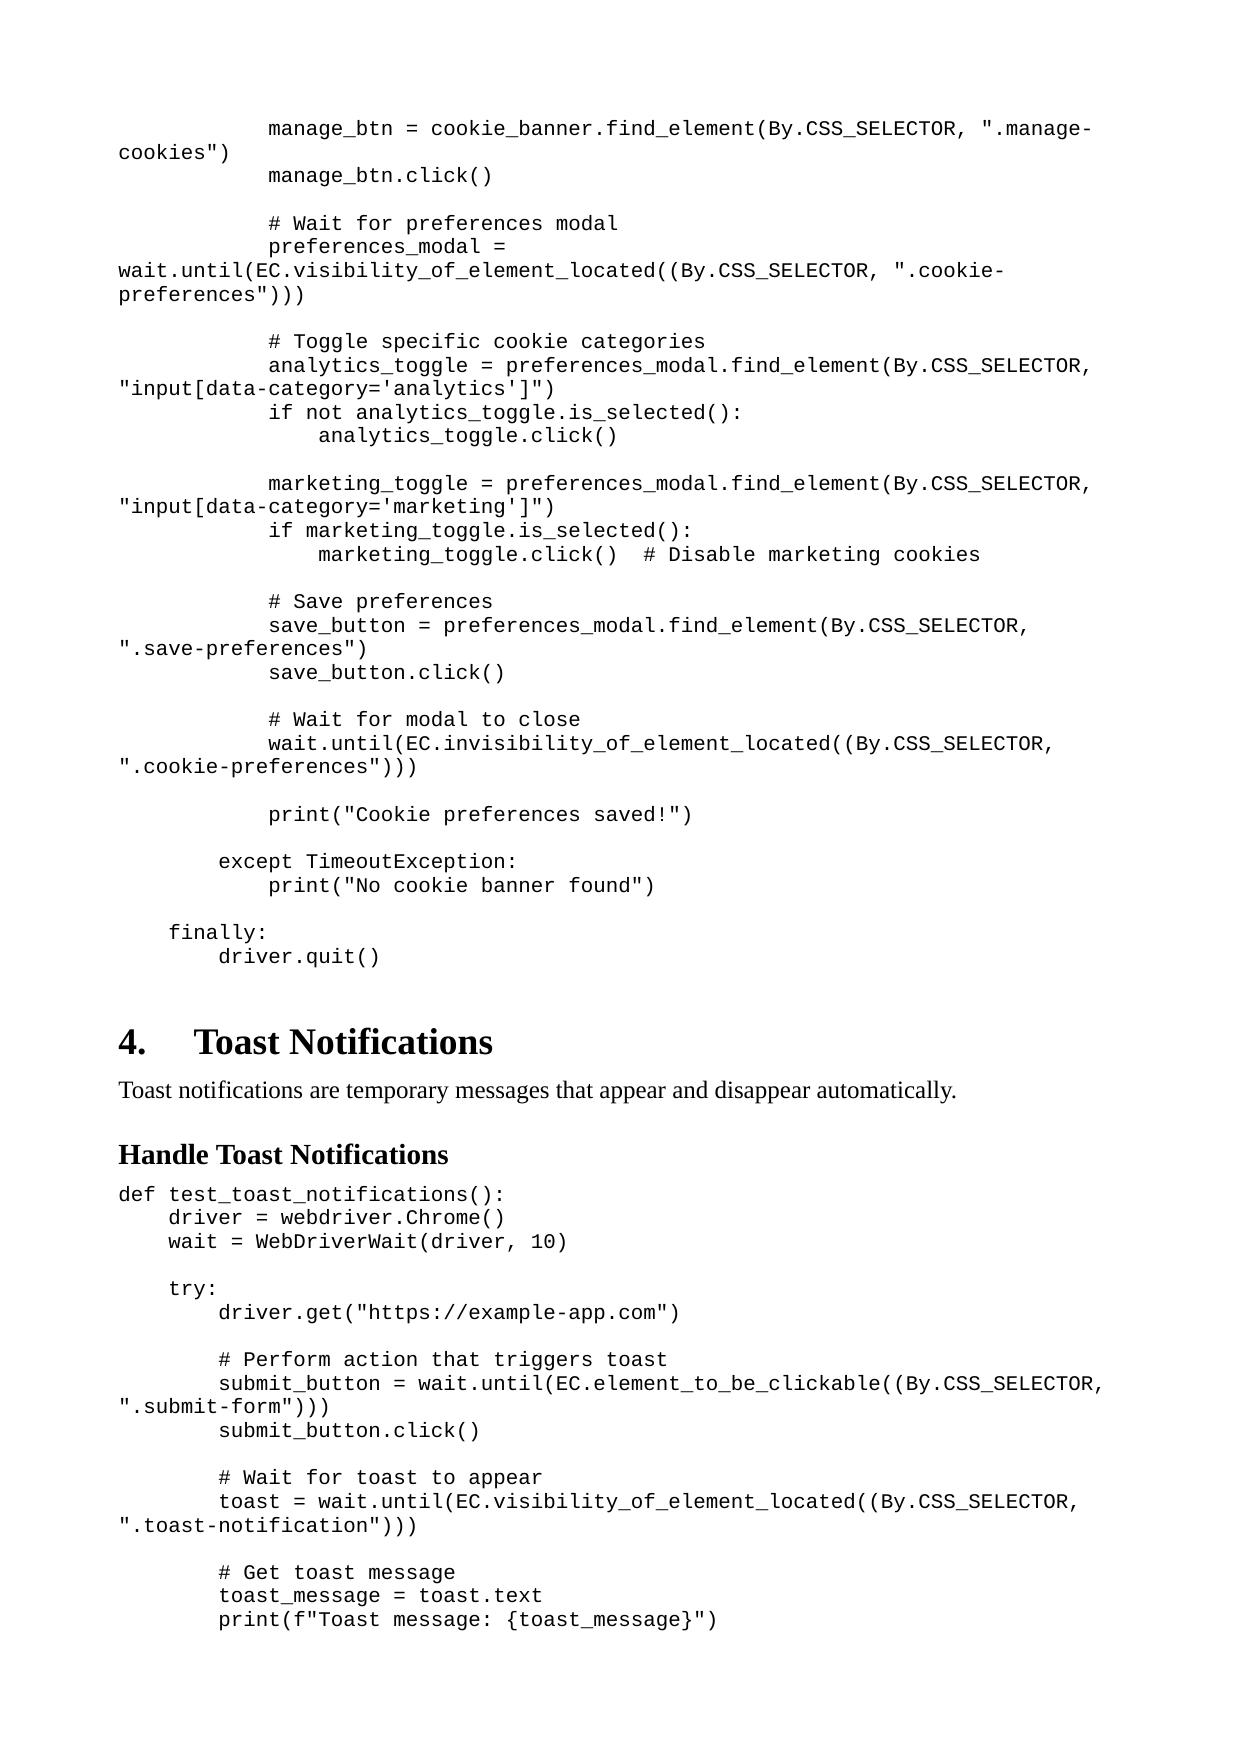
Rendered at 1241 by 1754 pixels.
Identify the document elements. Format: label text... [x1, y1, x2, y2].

text finally: [118, 922, 1122, 946]
subtitle 4. 🔔 Toast Notifications [118, 1020, 1122, 1063]
text except TimeoutException: [118, 851, 1122, 875]
text driver = webdriver.Chrome() [118, 1207, 1122, 1231]
text driver.quit() [118, 946, 1122, 969]
text # Wait for preferences modal [118, 213, 1122, 236]
text # Wait for modal to close [118, 709, 1122, 733]
text marketing_toggle = preferences_modal.find_element(By.CSS_SELECTOR, "input[data-category='marketing']") [118, 473, 1122, 520]
text Toast notifications are temporary messages that appear and disappear automatically. [118, 1075, 1122, 1104]
text if not analytics_toggle.is_selected(): [118, 402, 1122, 426]
text # Toggle specific cookie categories [118, 331, 1122, 354]
text # Wait for toast to appear [118, 1467, 1122, 1491]
text manage_btn = cookie_banner.find_element(By.CSS_SELECTOR, ".manage-cookies") [118, 118, 1122, 165]
text analytics_toggle = preferences_modal.find_element(By.CSS_SELECTOR, "input[data-category='analytics']") [118, 354, 1122, 402]
text try: [118, 1278, 1122, 1302]
text toast = wait.until(EC.visibility_of_element_located((By.CSS_SELECTOR, ".toast-notification"))) [118, 1491, 1122, 1538]
text submit_button.click() [118, 1420, 1122, 1444]
text if marketing_toggle.is_selected(): [118, 520, 1122, 544]
text # Perform action that triggers toast [118, 1349, 1122, 1373]
text preferences_modal = wait.until(EC.visibility_of_element_located((By.CSS_SELECTOR, ".cookie-preferences"))) [118, 236, 1122, 307]
text # Get toast message [118, 1562, 1122, 1586]
text manage_btn.click() [118, 165, 1122, 189]
text save_button = preferences_modal.find_element(By.CSS_SELECTOR, ".save-preferences") [118, 615, 1122, 662]
text driver.get("https://example-app.com") [118, 1302, 1122, 1325]
text analytics_toggle.click() [118, 426, 1122, 449]
text save_button.click() [118, 662, 1122, 686]
text wait.until(EC.invisibility_of_element_located((By.CSS_SELECTOR, ".cookie-preferences"))) [118, 733, 1122, 780]
text marketing_toggle.click() # Disable marketing cookies [118, 544, 1122, 567]
text wait = WebDriverWait(driver, 10) [118, 1231, 1122, 1254]
text def test_toast_notifications(): [118, 1183, 1122, 1207]
text # Save preferences [118, 591, 1122, 615]
text print(f"Toast message: {toast_message}") [118, 1609, 1122, 1633]
text toast_message = toast.text [118, 1586, 1122, 1609]
text print("No cookie banner found") [118, 875, 1122, 898]
text submit_button = wait.until(EC.element_to_be_clickable((By.CSS_SELECTOR, ".submit-form"))) [118, 1373, 1122, 1420]
subtitle Handle Toast Notifications [118, 1137, 1122, 1171]
text print("Cookie preferences saved!") [118, 804, 1122, 827]
